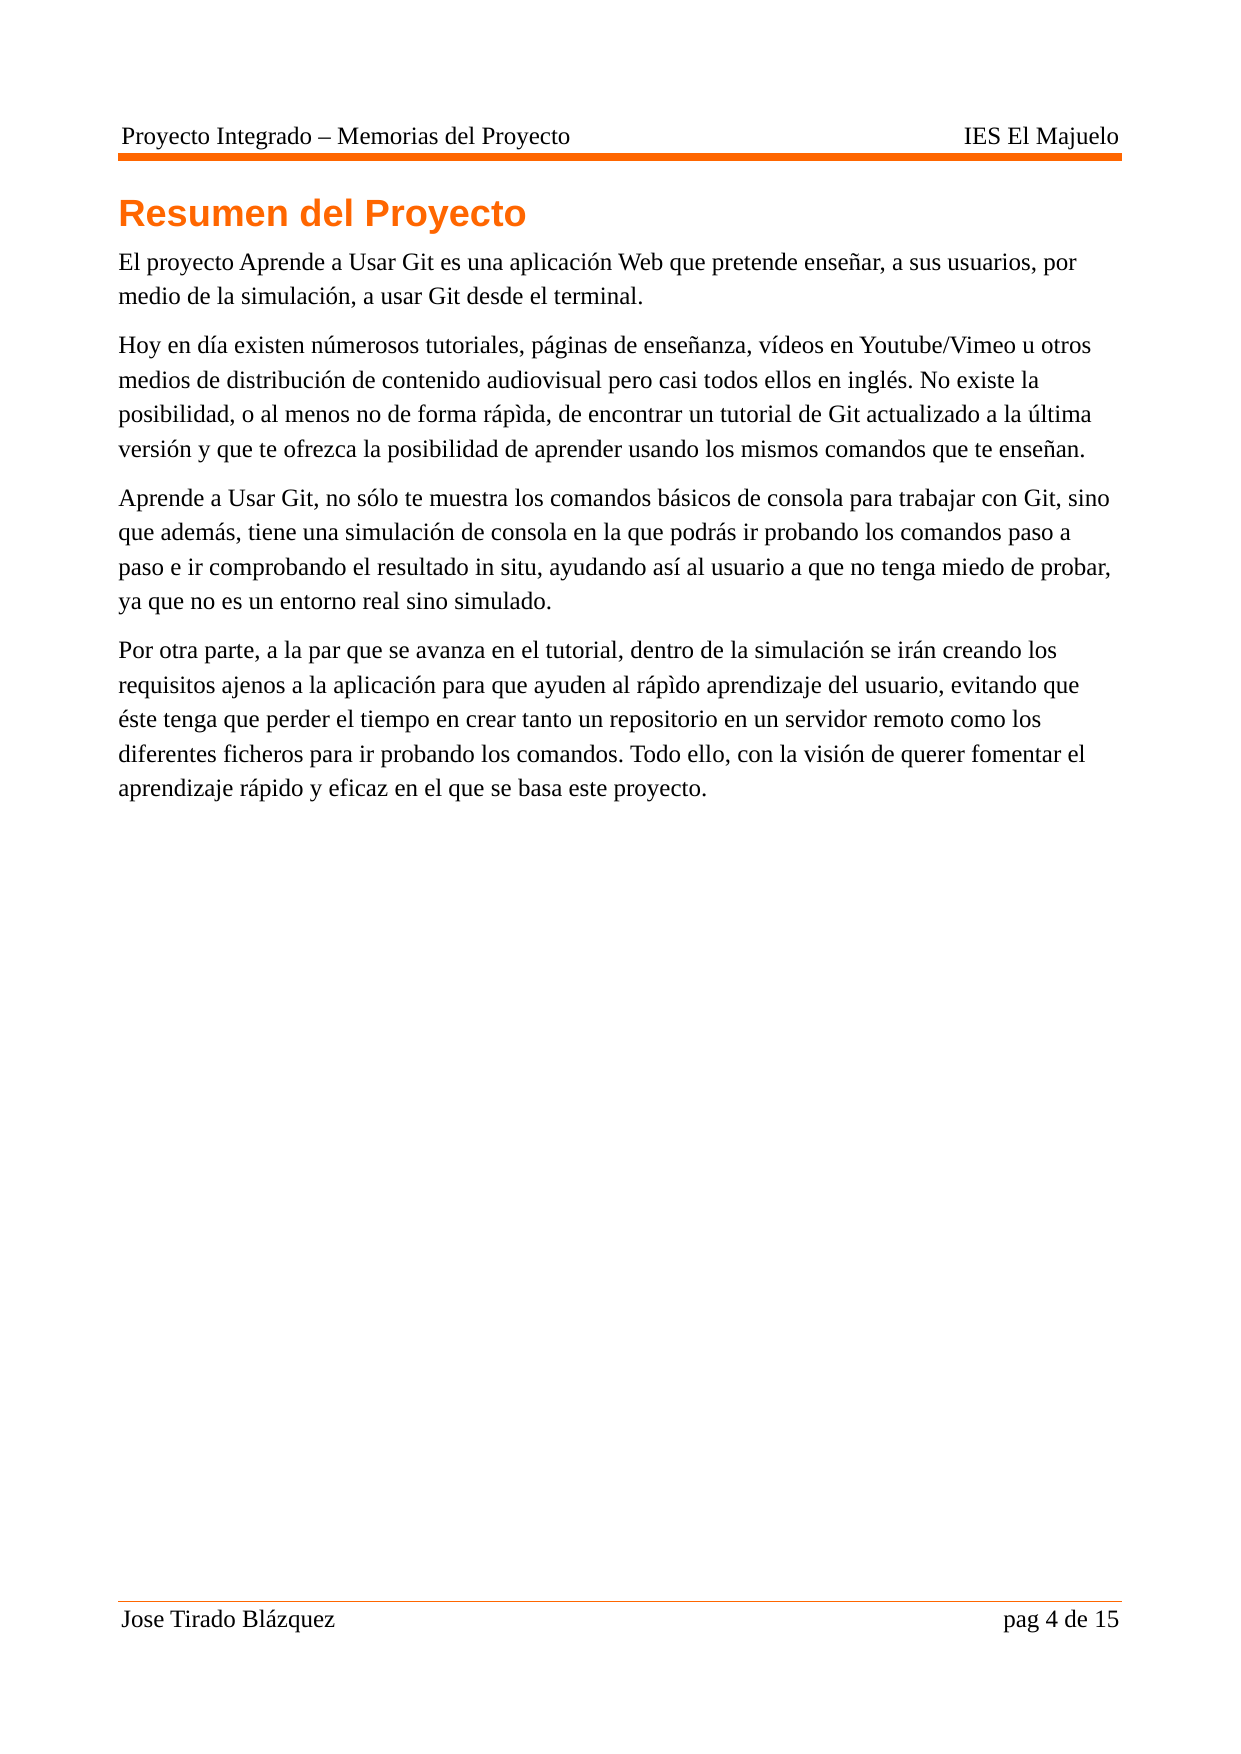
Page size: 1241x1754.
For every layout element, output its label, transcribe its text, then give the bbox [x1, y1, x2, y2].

text Hoy en día existen númerosos tutoriales, páginas de enseñanza, vídeos en Youtube/Vimeo u otros medios de distribución de contenido audiovisual pero casi todos ellos en inglés. No existe la posibilidad, o al menos no de forma rápìda, de encontrar un tutorial de Git actualizado a la última versión y que te ofrezca la posibilidad de aprender usando los mismos comandos que te enseñan. [118, 330, 1122, 463]
text El proyecto Aprende a Usar Git es una aplicación Web que pretende enseñar, a sus usuarios, por medio de la simulación, a usar Git desde el terminal. [118, 247, 1122, 310]
text Por otra parte, a la par que se avanza en el tutorial, dentro de la simulación se irán creando los requisitos ajenos a la aplicación para que ayuden al rápìdo aprendizaje del usuario, evitando que éste tenga que perder el tiempo en crear tanto un repositorio en un servidor remoto como los diferentes ficheros para ir probando los comandos. Todo ello, con la visión de querer fomentar el aprendizaje rápido y eficaz en el que se basa este proyecto. [118, 635, 1122, 802]
text Aprende a Usar Git, no sólo te muestra los comandos básicos de consola para trabajar con Git, sino que además, tiene una simulación de consola en la que podrás ir probando los comandos paso a paso e ir comprobando el resultado in situ, ayudando así al usuario a que no tenga miedo de probar, ya que no es un entorno real sino simulado. [118, 483, 1122, 615]
subtitle Resumen del Proyecto [118, 191, 1122, 234]
